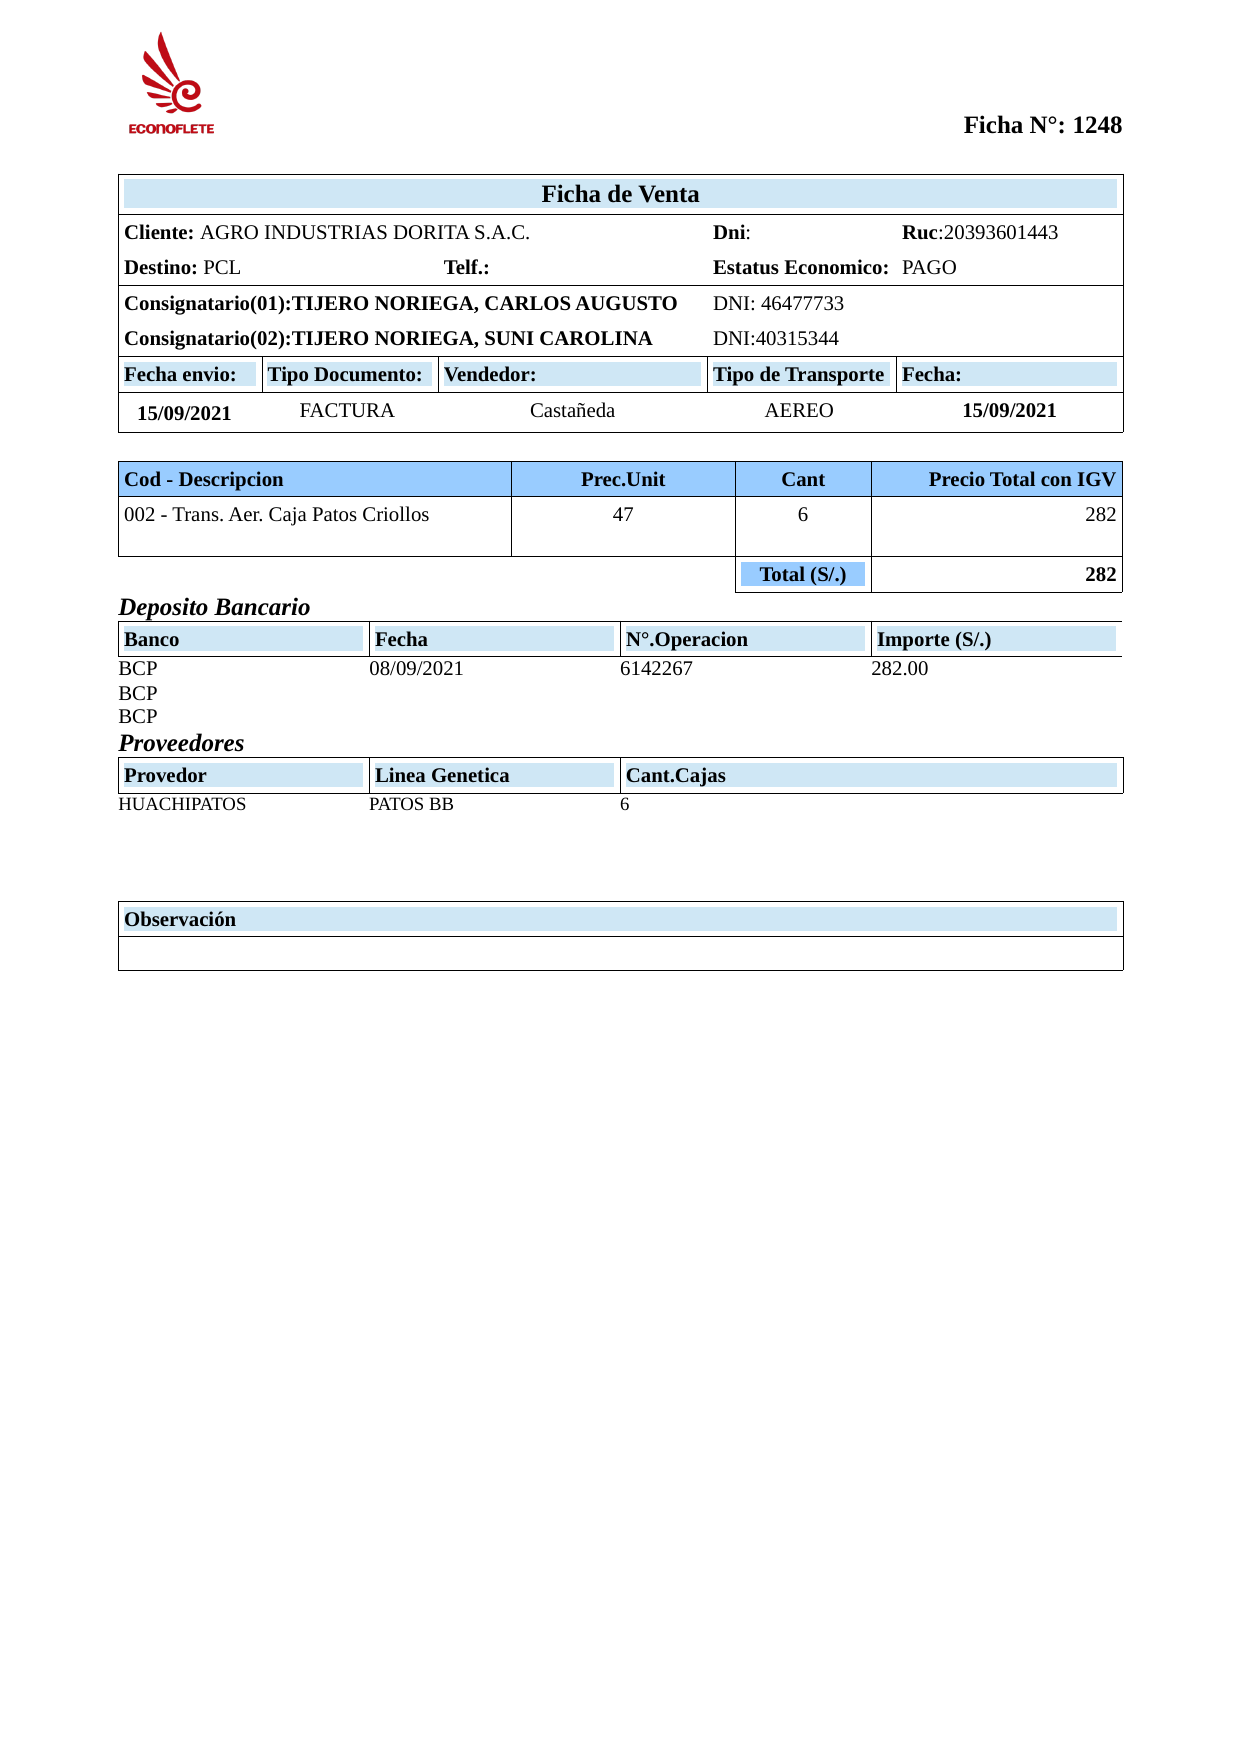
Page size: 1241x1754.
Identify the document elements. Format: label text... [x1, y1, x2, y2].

table_cell BCP [118, 705, 369, 728]
table_header Importe (S/.) [872, 622, 1122, 656]
table_cell 282.00 [871, 657, 1122, 680]
table_cell Fecha envio: [119, 357, 262, 392]
table_header Provedor [119, 758, 369, 793]
table_cell [620, 879, 1123, 901]
table_cell 15/09/2021 [119, 393, 262, 432]
table_cell [369, 879, 620, 901]
table_cell Telf.: [438, 249, 707, 285]
table_header Cod - Descripcion [119, 462, 511, 496]
table_cell 08/09/2021 [369, 657, 620, 680]
table_cell Destino: PCL [119, 249, 438, 285]
table_cell 282 [872, 557, 1122, 592]
table_cell PAGO [896, 249, 1123, 285]
table_cell Cliente: AGRO INDUSTRIAS DORITA S.A.C. [119, 215, 707, 249]
table_cell Tipo de Transporte [708, 357, 896, 392]
table_cell Ruc:20393601443 [896, 215, 1123, 249]
table_cell 6142267 [620, 657, 871, 680]
table_cell Dni: [707, 215, 896, 249]
table_header Prec.Unit [512, 462, 735, 496]
table_header Cant.Cajas [621, 758, 1123, 793]
table_header Linea Genetica [370, 758, 620, 793]
table_cell Consignatario(02):TIJERO NORIEGA, SUNI CAROLINA [119, 321, 707, 356]
table_cell Castañeda [438, 393, 707, 432]
table_header Banco [119, 622, 369, 656]
table_cell Vendedor: [439, 357, 707, 392]
table_cell 6 [736, 497, 871, 556]
table_header Precio Total con IGV [872, 462, 1122, 496]
table_cell 282 [872, 497, 1122, 556]
table_cell [119, 937, 1123, 969]
table_cell 002 - Trans. Aer. Caja Patos Criollos [119, 497, 511, 556]
table_cell [620, 836, 1123, 858]
table_cell [369, 858, 620, 879]
table_cell 15/09/2021 [896, 393, 1123, 432]
table_cell [118, 836, 369, 858]
table_cell Consignatario(01):TIJERO NORIEGA, CARLOS AUGUSTO [119, 286, 707, 321]
table_cell AEREO [707, 393, 896, 432]
table_cell BCP [118, 680, 369, 704]
table_cell [369, 815, 620, 836]
table_cell PATOS BB [369, 794, 620, 814]
table_cell [620, 705, 871, 728]
table_cell HUACHIPATOS [118, 794, 369, 814]
table_cell DNI:40315344 [707, 321, 1123, 356]
table_cell Fecha: [897, 357, 1123, 392]
table_cell [620, 858, 1123, 879]
table_cell DNI: 46477733 [707, 286, 1123, 321]
table_cell [871, 705, 1122, 728]
table_cell [369, 836, 620, 858]
table_cell [871, 680, 1122, 704]
table_cell [118, 879, 369, 901]
table_cell BCP [118, 657, 369, 680]
table_cell FACTURA [262, 393, 438, 432]
text Proveedores [118, 728, 1122, 757]
table_header Observación [119, 902, 1123, 936]
table_cell Total (S/.) [736, 557, 871, 592]
table_cell [118, 858, 369, 879]
table_cell [620, 815, 1123, 836]
table_cell [369, 705, 620, 728]
table_cell [118, 557, 511, 592]
picture [118, 31, 225, 134]
table_cell Tipo Documento: [263, 357, 438, 392]
table_cell [118, 815, 369, 836]
table_header Fecha [370, 622, 620, 656]
table_cell 6 [620, 794, 1123, 814]
table_cell 47 [512, 497, 735, 556]
table_header N°.Operacion [621, 622, 871, 656]
table_header Ficha de Venta [119, 175, 1123, 214]
table_cell [620, 680, 871, 704]
text Deposito Bancario [118, 592, 1122, 621]
table_cell Estatus Economico: [707, 249, 896, 285]
table_cell [511, 557, 735, 592]
table_header Cant [736, 462, 871, 496]
table_cell [369, 680, 620, 704]
